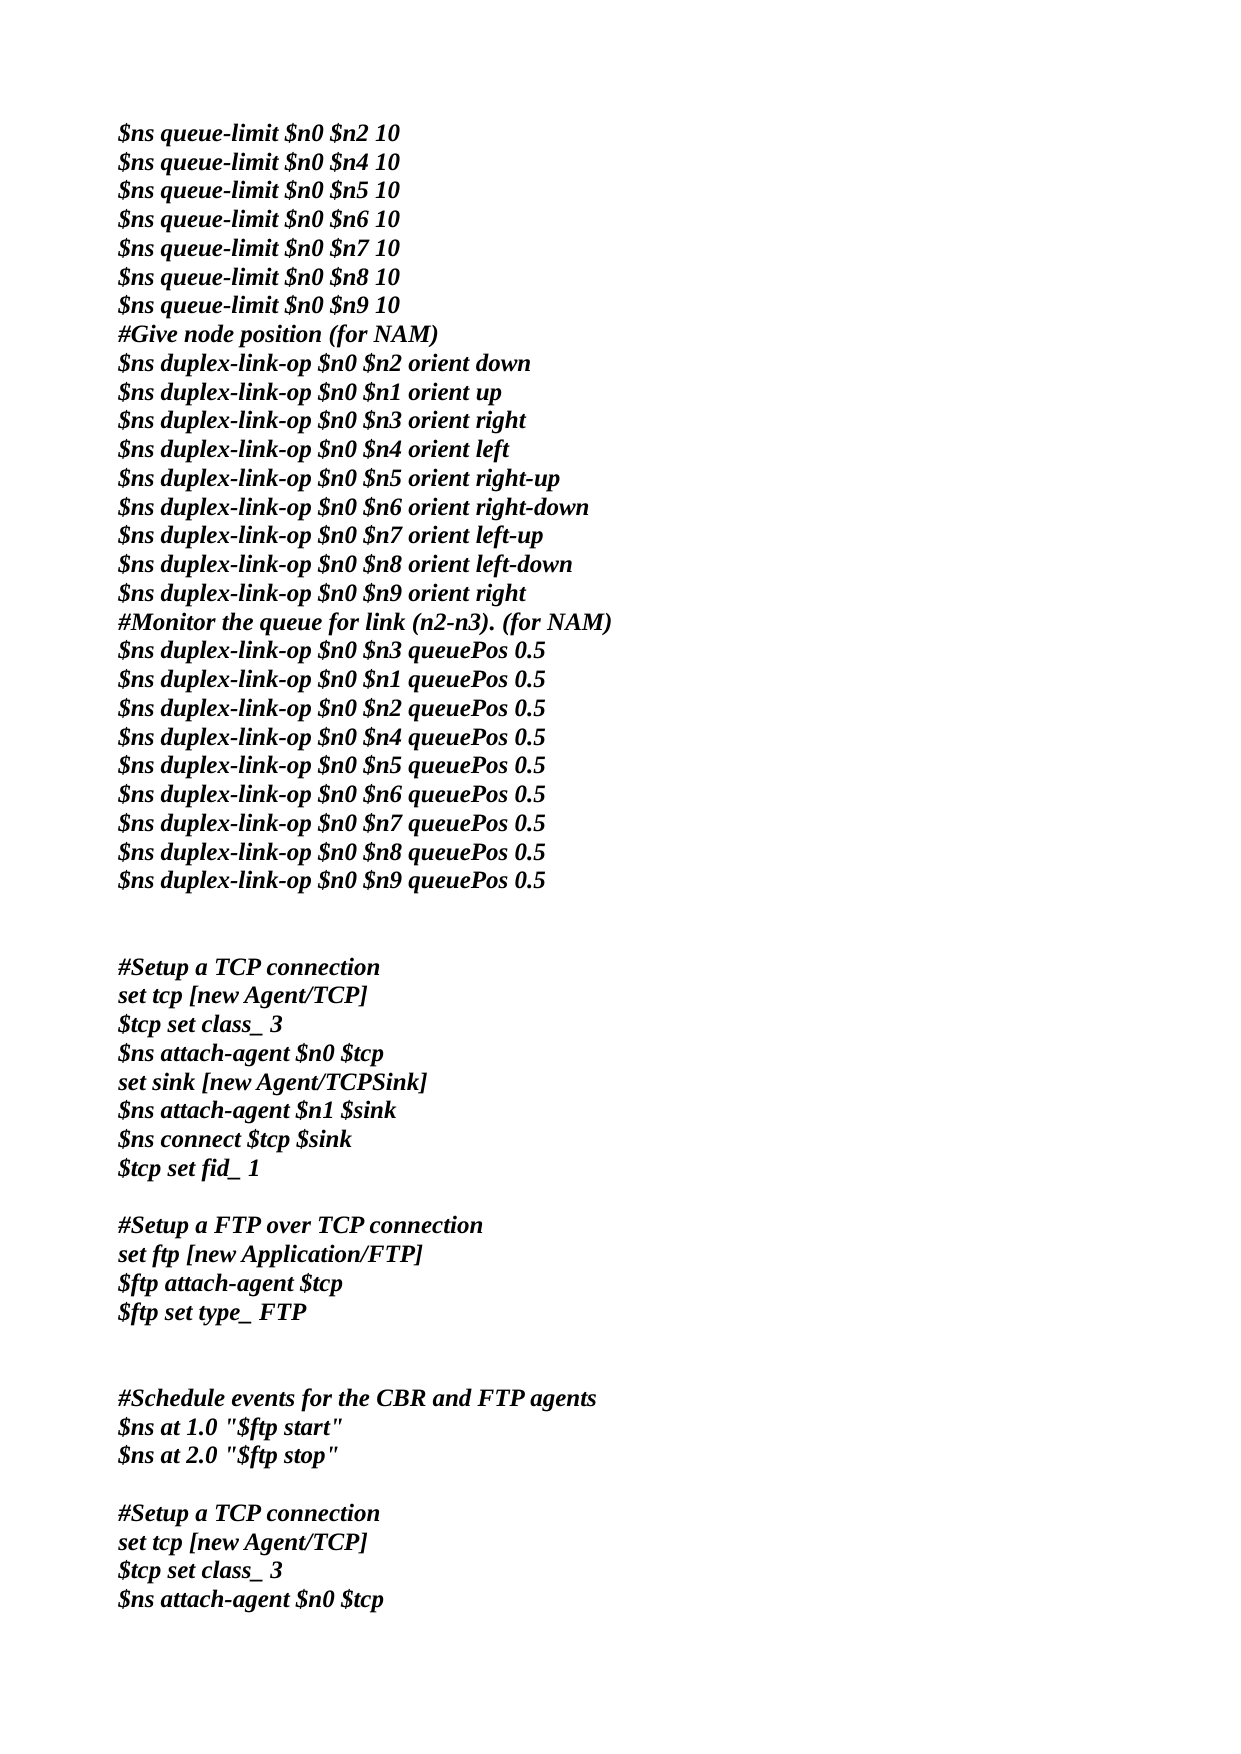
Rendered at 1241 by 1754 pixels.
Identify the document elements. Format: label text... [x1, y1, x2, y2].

text $ns queue-limit $n0 $n4 10 [118, 147, 1122, 176]
text #Setup a TCP connection [118, 1498, 1122, 1527]
text $ns duplex-link-op $n0 $n2 orient down [118, 348, 1122, 377]
text $ns duplex-link-op $n0 $n7 orient left-up [118, 521, 1122, 549]
text $ns connect $tcp $sink [118, 1124, 1122, 1153]
text $ns queue-limit $n0 $n2 10 [118, 118, 1122, 147]
text $ns queue-limit $n0 $n6 10 [118, 204, 1122, 233]
text $ns queue-limit $n0 $n7 10 [118, 233, 1122, 262]
text #Give node position (for NAM) [118, 319, 1122, 348]
text $ns duplex-link-op $n0 $n6 orient right-down [118, 492, 1122, 521]
text $ns duplex-link-op $n0 $n2 queuePos 0.5 [118, 693, 1122, 722]
text $ns duplex-link-op $n0 $n6 queuePos 0.5 [118, 779, 1122, 808]
text $ns queue-limit $n0 $n8 10 [118, 262, 1122, 291]
text $ns attach-agent $n0 $tcp [118, 1584, 1122, 1613]
text $tcp set class_ 3 [118, 1556, 1122, 1584]
text $ns duplex-link-op $n0 $n3 queuePos 0.5 [118, 636, 1122, 664]
text $ns duplex-link-op $n0 $n9 queuePos 0.5 [118, 866, 1122, 894]
text $ns queue-limit $n0 $n9 10 [118, 291, 1122, 319]
text #Setup a FTP over TCP connection [118, 1211, 1122, 1239]
text $ns at 2.0 "$ftp stop" [118, 1441, 1122, 1469]
text $ftp set type_ FTP [118, 1297, 1122, 1326]
text $ns at 1.0 "$ftp start" [118, 1412, 1122, 1441]
text $ns duplex-link-op $n0 $n8 orient left-down [118, 549, 1122, 578]
text set tcp [new Agent/TCP] [118, 981, 1122, 1009]
text set sink [new Agent/TCPSink] [118, 1067, 1122, 1096]
text set tcp [new Agent/TCP] [118, 1527, 1122, 1556]
text $ns duplex-link-op $n0 $n7 queuePos 0.5 [118, 808, 1122, 837]
text $ns attach-agent $n0 $tcp [118, 1038, 1122, 1067]
text #Schedule events for the CBR and FTP agents [118, 1383, 1122, 1412]
text $ns duplex-link-op $n0 $n4 orient left [118, 434, 1122, 463]
text $ftp attach-agent $tcp [118, 1268, 1122, 1297]
text $ns duplex-link-op $n0 $n5 orient right-up [118, 463, 1122, 492]
text #Setup a TCP connection [118, 952, 1122, 981]
text $ns duplex-link-op $n0 $n8 queuePos 0.5 [118, 837, 1122, 866]
text set ftp [new Application/FTP] [118, 1239, 1122, 1268]
text $ns duplex-link-op $n0 $n4 queuePos 0.5 [118, 722, 1122, 751]
text $ns duplex-link-op $n0 $n1 orient up [118, 377, 1122, 406]
text $ns duplex-link-op $n0 $n5 queuePos 0.5 [118, 751, 1122, 779]
text $tcp set fid_ 1 [118, 1153, 1122, 1182]
text $ns duplex-link-op $n0 $n1 queuePos 0.5 [118, 664, 1122, 693]
text $ns queue-limit $n0 $n5 10 [118, 176, 1122, 204]
text $ns duplex-link-op $n0 $n9 orient right [118, 578, 1122, 607]
text $tcp set class_ 3 [118, 1009, 1122, 1038]
text $ns duplex-link-op $n0 $n3 orient right [118, 406, 1122, 434]
text $ns attach-agent $n1 $sink [118, 1096, 1122, 1124]
text #Monitor the queue for link (n2-n3). (for NAM) [118, 607, 1122, 636]
